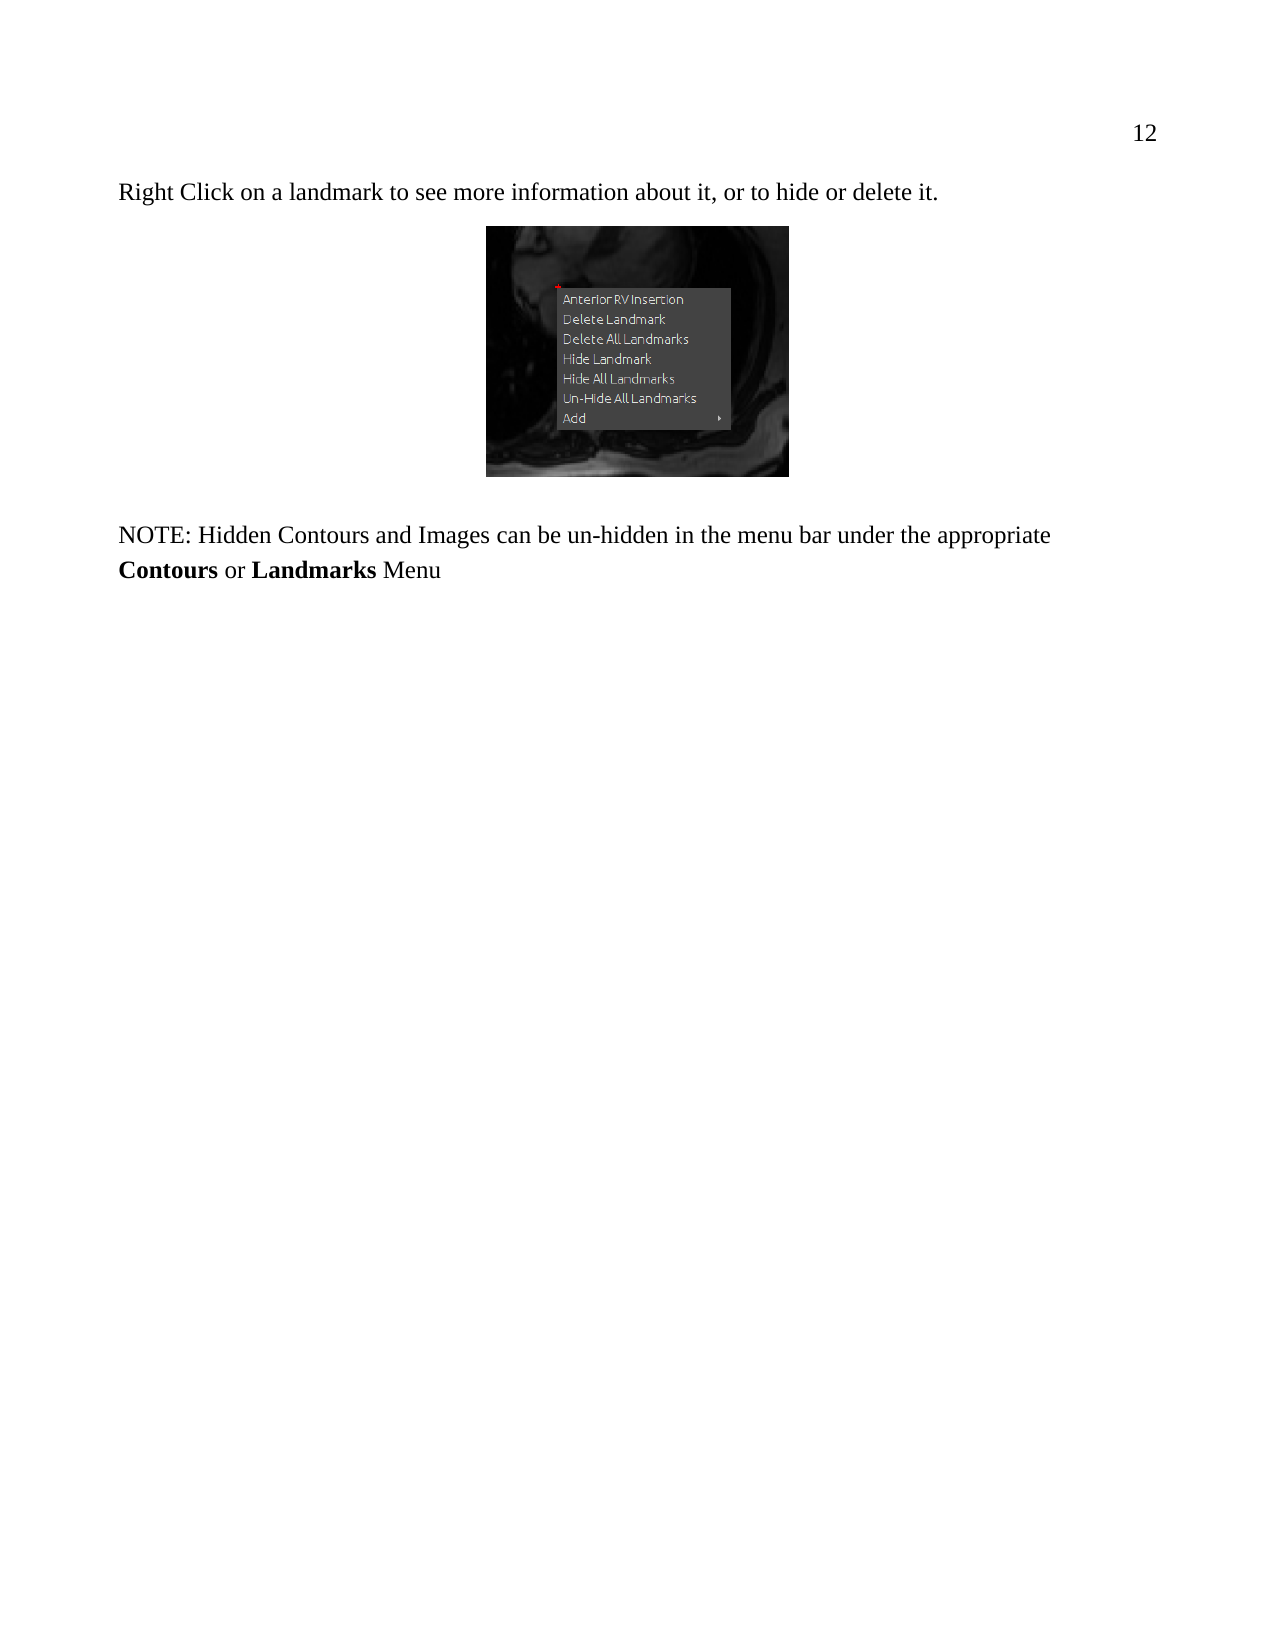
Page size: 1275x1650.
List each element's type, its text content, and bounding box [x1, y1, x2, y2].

picture [515, 226, 789, 477]
text NOTE: Hidden Contours and Images can be un-hidden in the menu bar under the appropriate Contours or Landmarks Menu [118, 520, 1157, 583]
text Right Click on a landmark to see more information about it, or to hide or delete it. [118, 177, 1157, 206]
